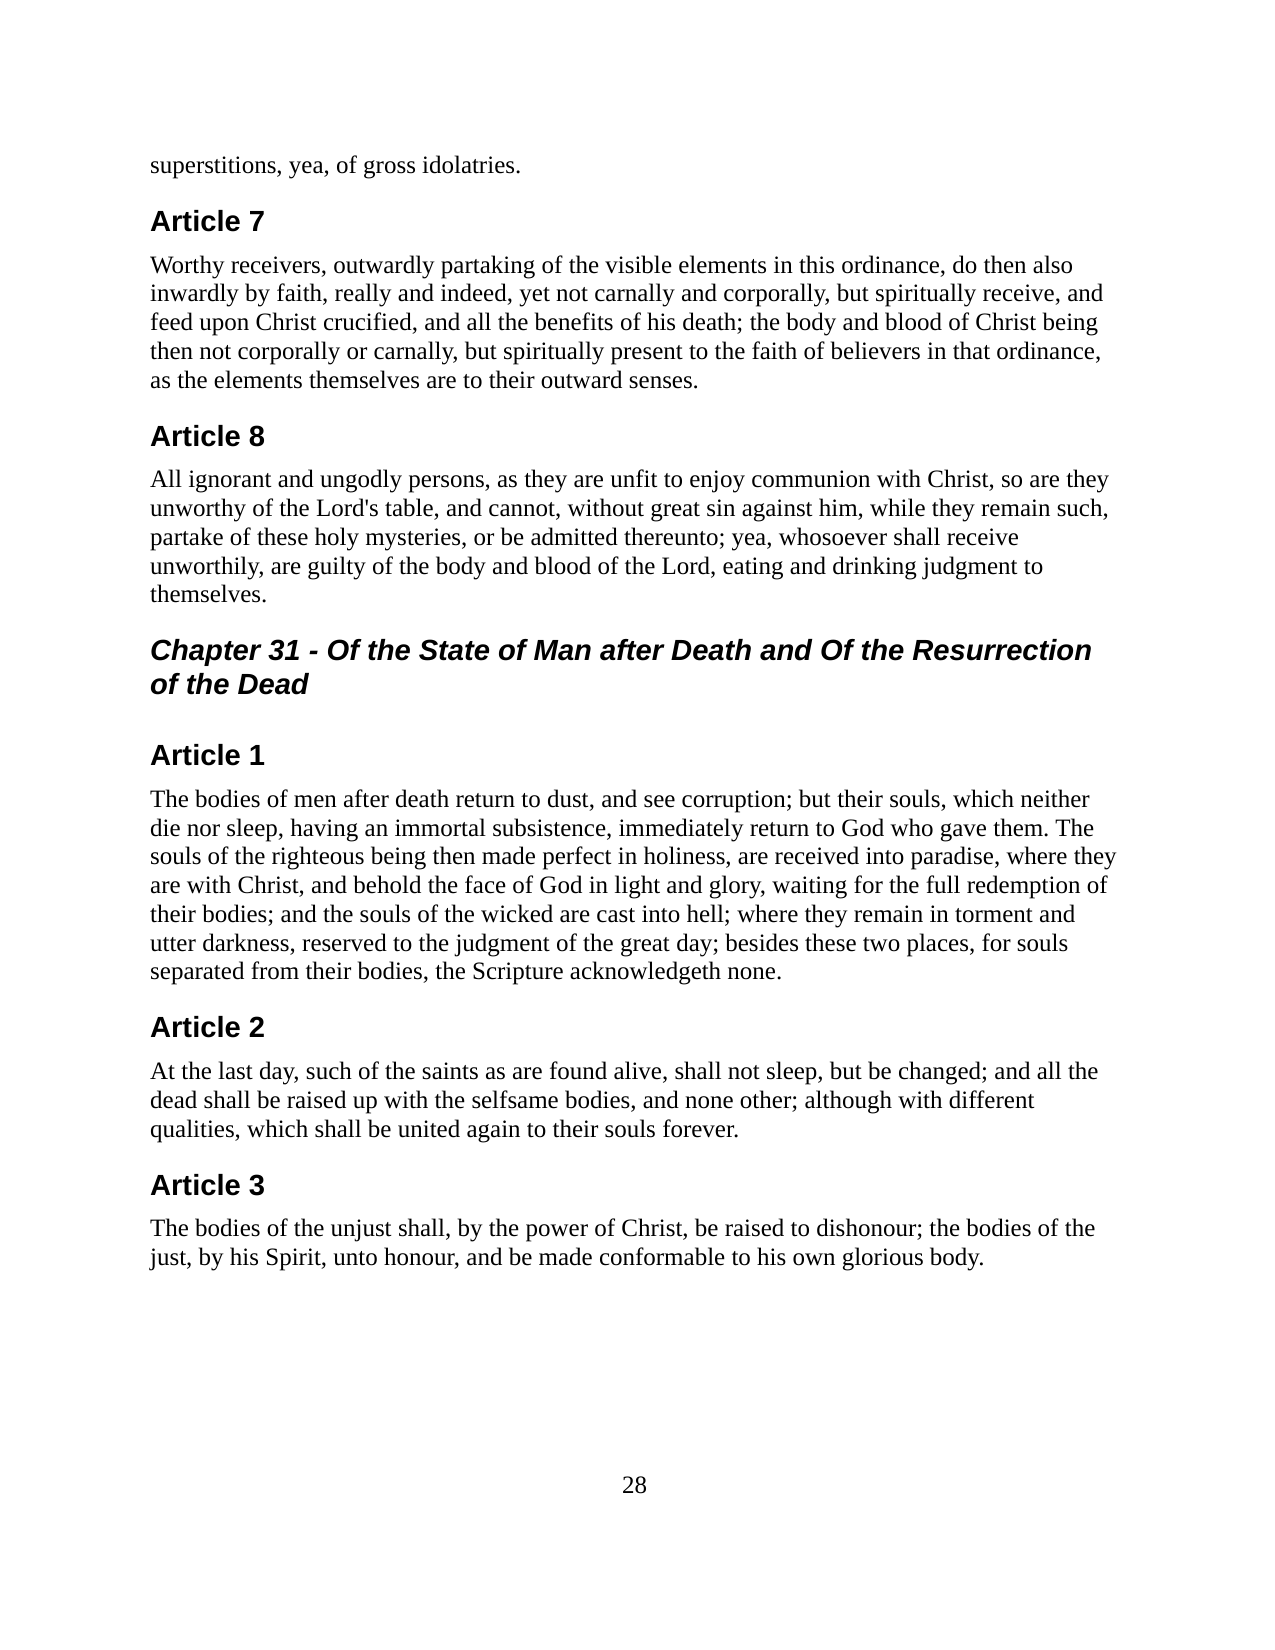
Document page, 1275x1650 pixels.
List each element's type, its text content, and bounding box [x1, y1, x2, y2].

text Worthy receivers, outwardly partaking of the visible elements in this ordinance, do then also inwardly by faith, really and indeed, yet not carnally and corporally, but spiritually receive, and feed upon Christ crucified, and all the benefits of his death; the body and blood of Christ being then not corporally or carnally, but spiritually present to the faith of believers in that ordinance, as the elements themselves are to their outward senses. [150, 250, 1125, 393]
subtitle Article 2 [150, 1010, 1125, 1044]
subtitle Article 7 [150, 204, 1125, 237]
text The bodies of the unjust shall, by the power of Christ, be raised to dishonour; the bodies of the just, by his Spirit, unto honour, and be made conformable to his own glorious body. [150, 1213, 1125, 1271]
text At the last day, such of the saints as are found alive, shall not sleep, but be changed; and all the dead shall be raised up with the selfsame bodies, and none other; although with different qualities, which shall be united again to their souls forever. [150, 1056, 1125, 1142]
subtitle Article 1 [150, 738, 1125, 771]
text All ignorant and ungodly persons, as they are unfit to enjoy communion with Christ, so are they unworthy of the Lord's table, and cannot, without great sin against him, while they remain such, partake of these holy mysteries, or be admitted thereunto; yea, whosoever shall receive unworthily, are guilty of the body and blood of the Lord, eating and drinking judgment to themselves. [150, 464, 1125, 608]
text The bodies of men after death return to dust, and see corruption; but their souls, which neither die nor sleep, having an immortal subsistence, immediately return to God who gave them. The souls of the righteous being then made perfect in holiness, are received into paradise, where they are with Christ, and behold the face of God in light and glory, waiting for the full redemption of their bodies; and the souls of the wicked are cast into hell; where they remain in torment and utter darkness, reserved to the judgment of the great day; besides these two places, for souls separated from their bodies, the Scripture acknowledgeth none. [150, 784, 1125, 985]
subtitle Article 8 [150, 418, 1125, 452]
text superstitions, yea, of gross idolatries. [150, 150, 1125, 179]
subtitle Chapter 31 - Of the State of Man after Death and Of the Resurrection of the Dead [150, 633, 1125, 700]
subtitle Article 3 [150, 1167, 1125, 1201]
